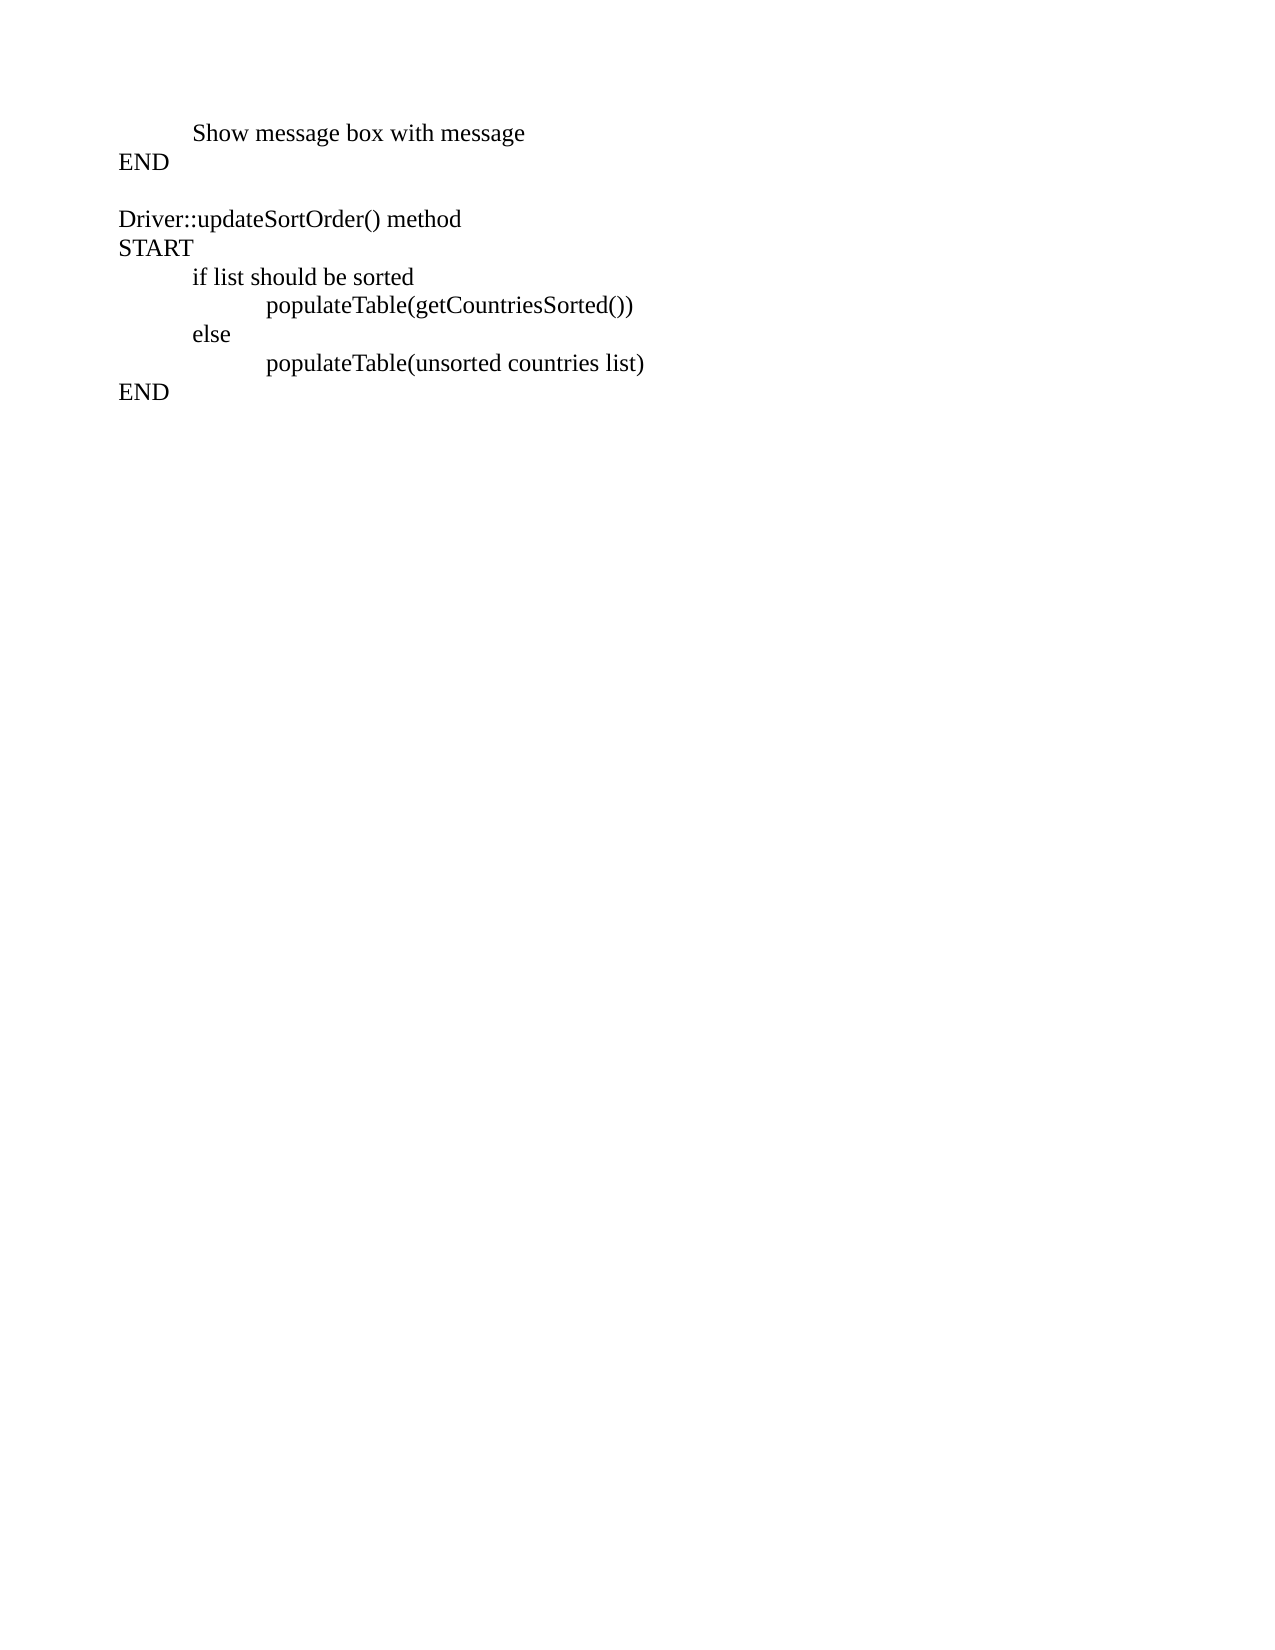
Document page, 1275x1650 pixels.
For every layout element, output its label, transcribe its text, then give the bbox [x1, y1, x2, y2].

text Show message box with message END Driver::updateSortOrder() method START if list should be sorted populateTable(getCountriesSorted()) else populateTable(unsorted countries list) END [118, 118, 1157, 406]
